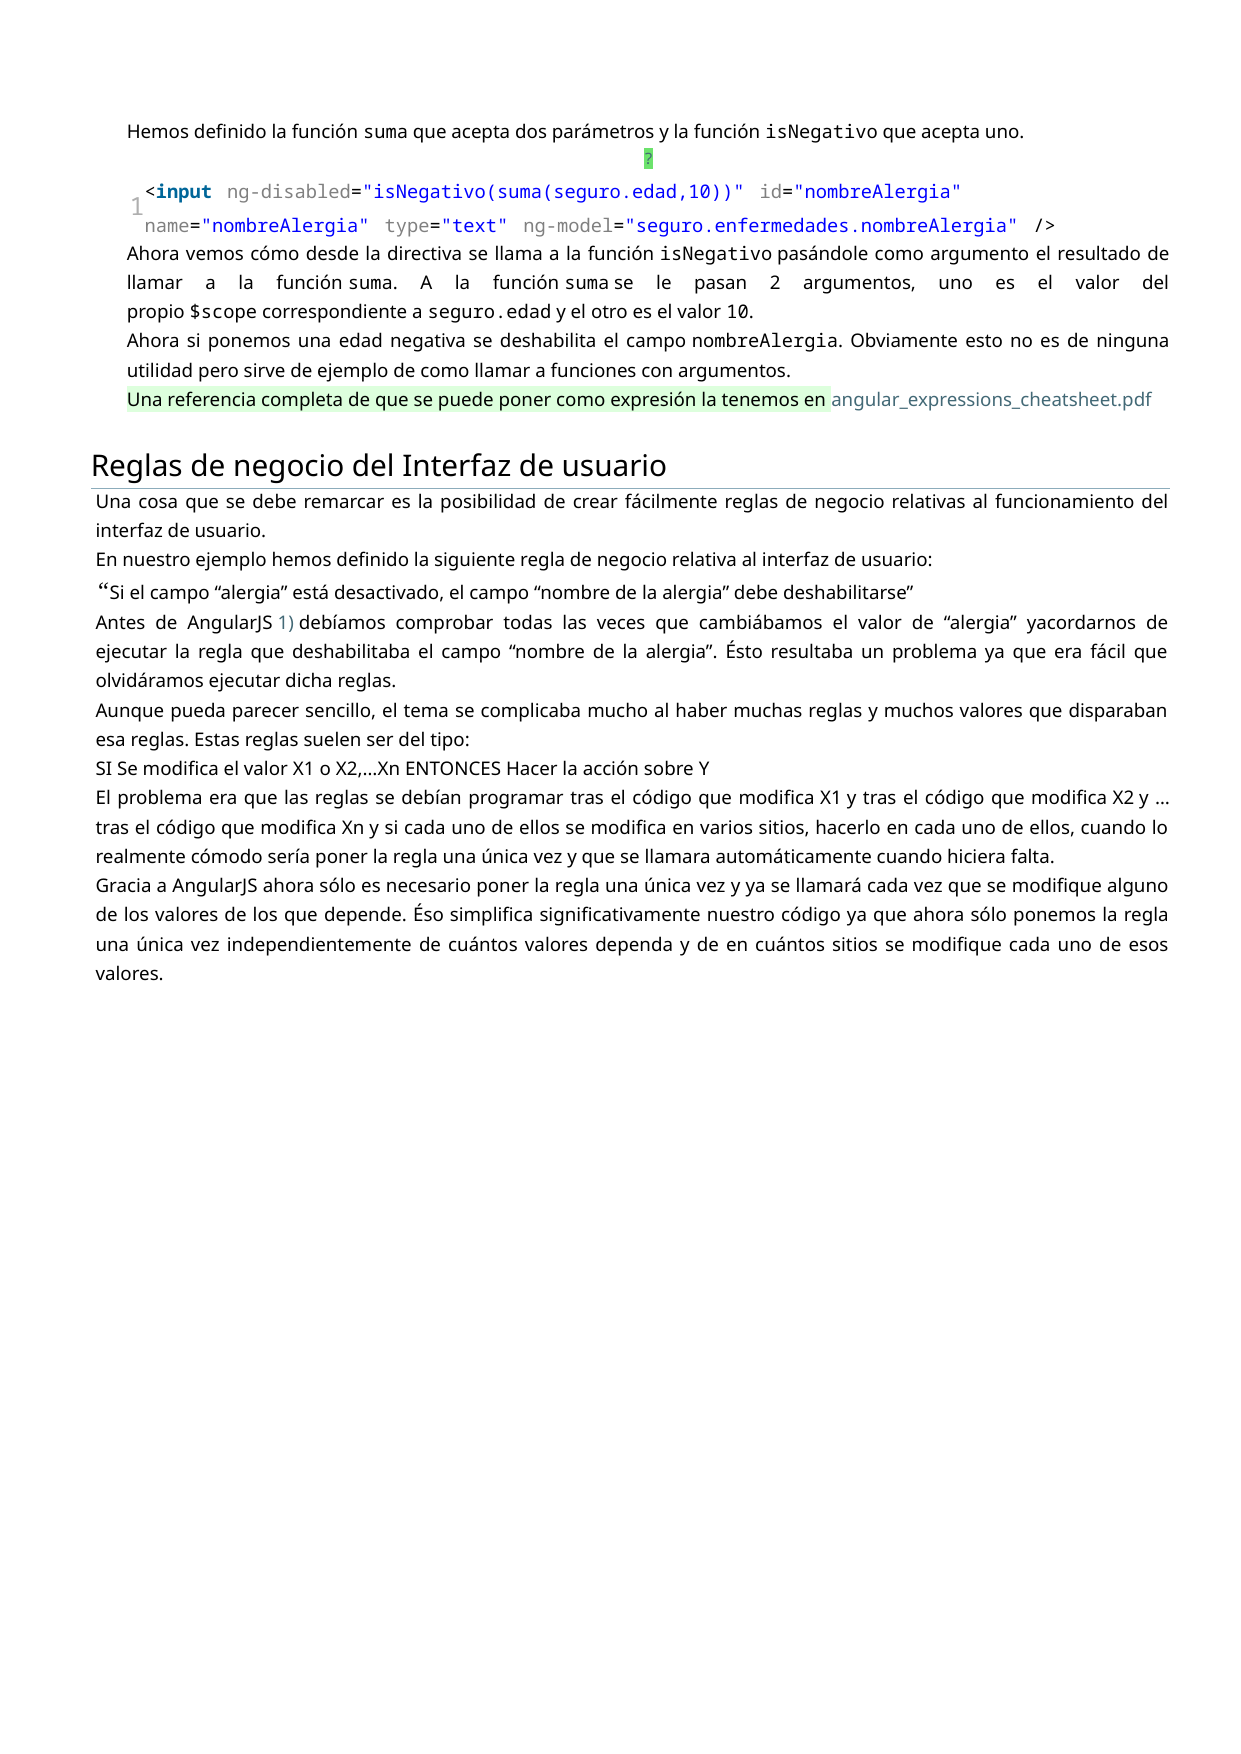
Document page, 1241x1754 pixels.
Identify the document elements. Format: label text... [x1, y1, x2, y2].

text Hemos definido la función suma que acepta dos parámetros y la función isNegativo que acepta uno. [127, 118, 1170, 144]
text Ahora vemos cómo desde la directiva se llama a la función isNegativo pasándole como argumento el resultado de llamar a la función suma. A la función suma se le pasan 2 argumentos, uno es el valor del propio $scope correspondiente a seguro.edad y el otro es el valor 10. [127, 240, 1170, 324]
table_header <input ng-disabled="isNegativo(suma(seguro.edad,10))" id="nombreAlergia" name="nombreAlergia" type="text" ng-model="seguro.enfermedades.nombreAlergia" /> [144, 172, 1063, 240]
text ? [127, 147, 1170, 169]
text SI Se modifica el valor X1 o X2,…Xn ENTONCES Hacer la acción sobre Y [95, 755, 1170, 781]
text Gracia a AngularJS ahora sólo es necesario poner la regla una única vez y ya se llamará cada vez que se modifique alguno de los valores de los que depende. Éso simplifica significativamente nuestro código ya que ahora sólo ponemos la regla una única vez independientemente de cuántos valores dependa y de en cuántos sitios se modifique cada uno de esos valores. [95, 872, 1170, 986]
text En nuestro ejemplo hemos definido la siguiente regla de negocio relativa al interfaz de usuario: [95, 547, 1170, 572]
text El problema era que las reglas se debían programar tras el código que modifica X1 y tras el código que modifica X2 y … tras el código que modifica Xn y si cada uno de ellos se modifica en varios sitios, hacerlo en cada uno de ellos, cuando lo realmente cómodo sería poner la regla una única vez y que se llamara automáticamente cuando hiciera falta. [95, 785, 1170, 869]
text Una cosa que se debe remarcar es la posibilidad de crear fácilmente reglas de negocio relativas al funcionamiento del interfaz de usuario. [95, 489, 1170, 543]
text Aunque pueda parecer sencillo, el tema se complicaba mucho al haber muchas reglas y muchos valores que disparaban esa reglas. Estas reglas suelen ser del tipo: [95, 697, 1170, 752]
text Antes de AngularJS 1) debíamos comprobar todas las veces que cambiábamos el valor de “alergia” yacordarnos de ejecutar la regla que deshabilitaba el campo “nombre de la alergia”. Ésto resultaba un problema ya que era fácil que olvidáramos ejecutar dicha reglas. [95, 609, 1170, 693]
table_header 1 [127, 172, 144, 240]
text Ahora si ponemos una edad negativa se deshabilita el campo nombreAlergia. Obviamente esto no es de ninguna utilidad pero sirve de ejemplo de como llamar a funciones con argumentos. [127, 328, 1170, 382]
text Una referencia completa de que se puede poner como expresión la tenemos en angular_expressions_cheatsheet.pdf [127, 386, 1170, 412]
subtitle Reglas de negocio del Interfaz de usuario [91, 445, 1170, 488]
text “Si el campo “alergia” está desactivado, el campo “nombre de la alergia” debe deshabilitarse” [95, 576, 1170, 605]
